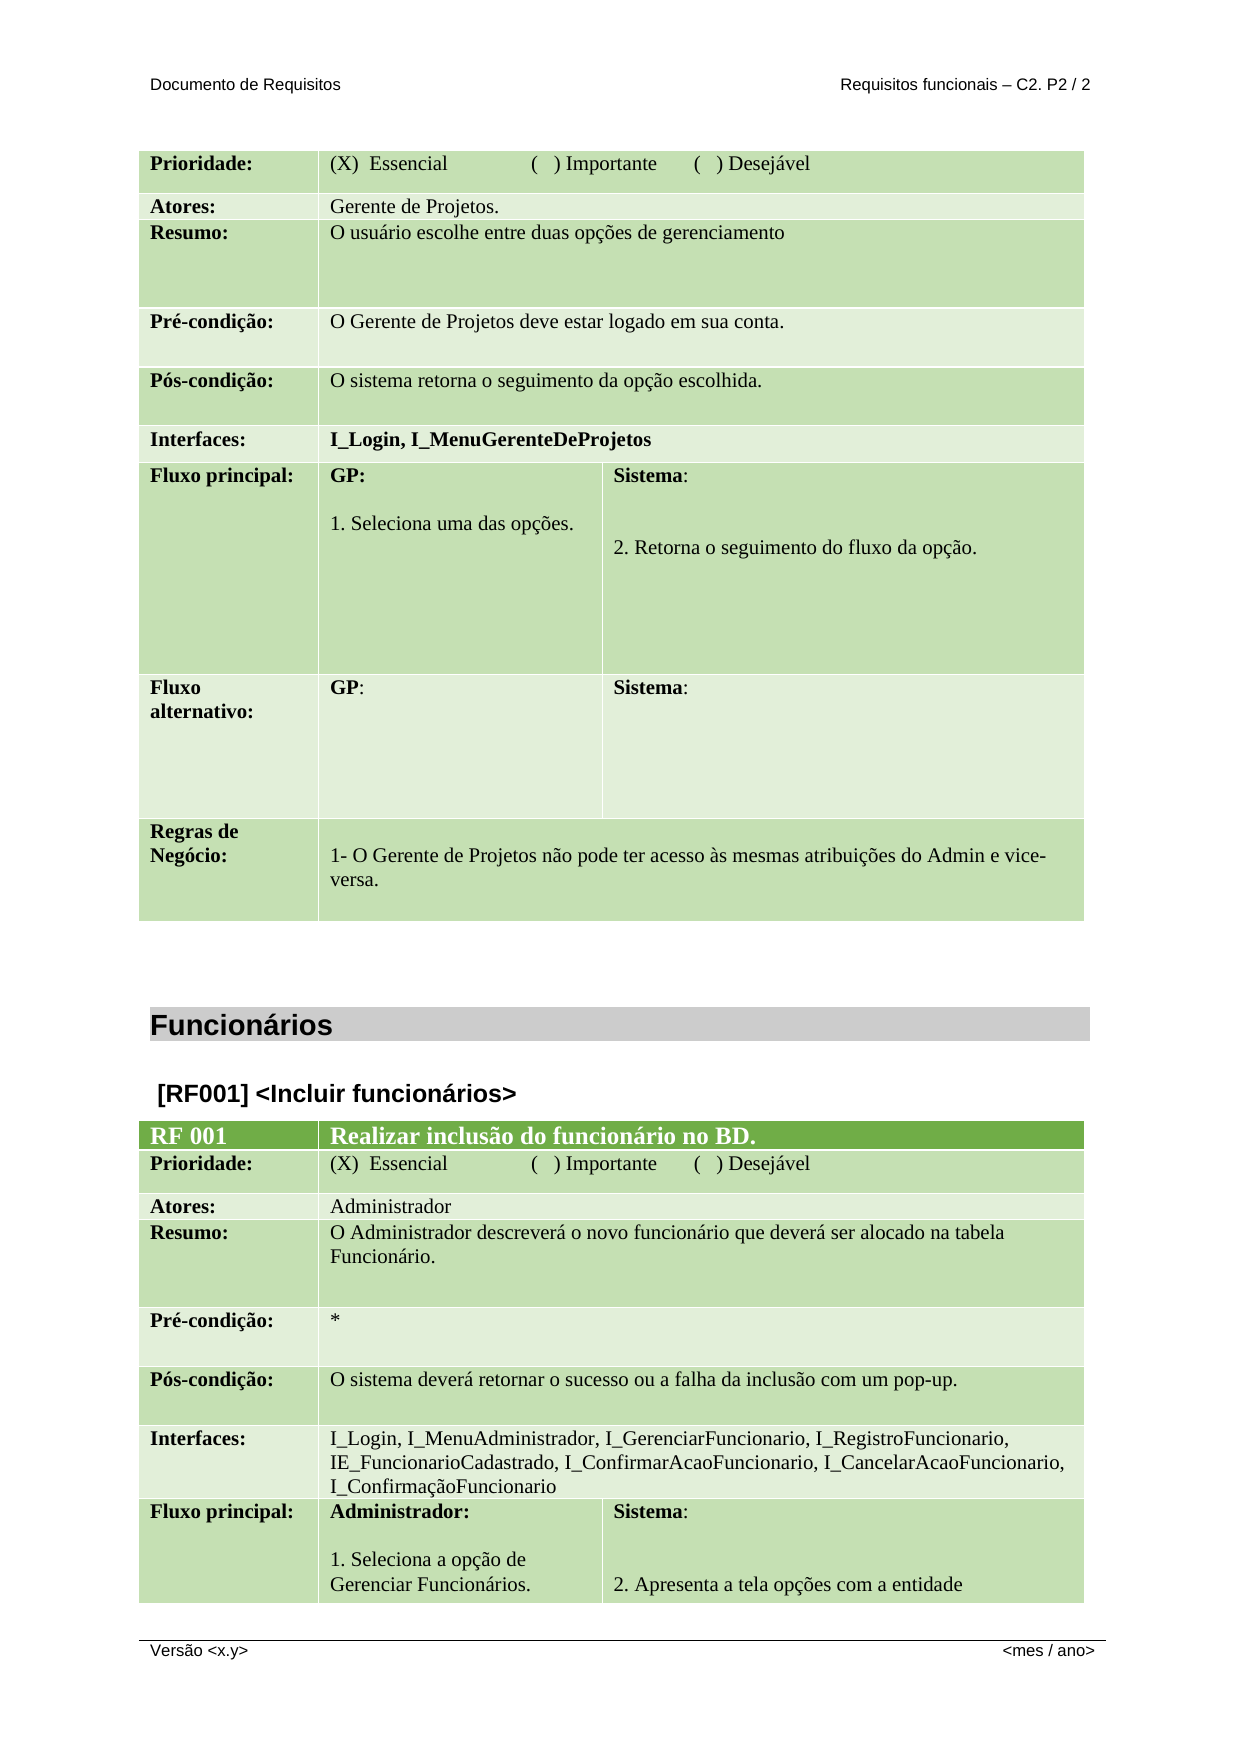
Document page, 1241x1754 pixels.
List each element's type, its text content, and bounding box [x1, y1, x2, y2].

table_header RF 001 [139, 1121, 318, 1149]
table_cell Atores: [139, 194, 318, 219]
table_cell Interfaces: [139, 1426, 318, 1498]
table_cell (X) Essencial ( ) Importante ( ) Desejável [319, 1151, 1084, 1193]
table_cell Sistema: [603, 675, 1084, 818]
table_cell O sistema retorna o seguimento da opção escolhida. [319, 368, 1084, 425]
table_cell I_Login, I_MenuAdministrador, I_GerenciarFuncionario, I_RegistroFuncionario, IE_FuncionarioCadastrado, I_ConfirmarAcaoFuncionario, I_CancelarAcaoFuncionario, I_ConfirmaçãoFuncionario [319, 1426, 1084, 1498]
table_cell Administrador [319, 1194, 1084, 1219]
table_cell Sistema: 2. Retorna o seguimento do fluxo da opção. [603, 463, 1084, 674]
table_cell O sistema deverá retornar o sucesso ou a falha da inclusão com um pop-up. [319, 1367, 1084, 1425]
text [RF001] <Incluir funcionários> [150, 1078, 1090, 1107]
table_cell O Gerente de Projetos deve estar logado em sua conta. [319, 309, 1084, 366]
table_cell O Administrador descreverá o novo funcionário que deverá ser alocado na tabela Funcionário. [319, 1220, 1084, 1307]
table_cell GP: 1. Seleciona uma das opções. [319, 463, 602, 674]
table_cell Pré-condição: [139, 1308, 318, 1366]
table_cell Administrador: 1. Seleciona a opção de Gerenciar Funcionários. [319, 1499, 602, 1603]
table_cell GP: [319, 675, 602, 818]
table_cell Interfaces: [139, 426, 318, 462]
table_cell Resumo: [139, 1220, 318, 1307]
table_cell Fluxo principal: [139, 463, 318, 674]
table_cell Pós-condição: [139, 368, 318, 425]
table_cell 1- O Gerente de Projetos não pode ter acesso às mesmas atribuições do Admin e vice-versa. [319, 819, 1084, 921]
table_cell Sistema: 2. Apresenta a tela opções com a entidade [603, 1499, 1084, 1603]
table_cell Atores: [139, 1194, 318, 1219]
table_cell Pós-condição: [139, 1367, 318, 1425]
table_cell Fluxo alternativo: [139, 675, 318, 818]
table_header Realizar inclusão do funcionário no BD. [319, 1121, 1084, 1149]
table_cell Prioridade: [139, 151, 318, 193]
table_cell I_Login, I_MenuGerenteDeProjetos [319, 426, 1084, 462]
table_cell * [319, 1308, 1084, 1366]
table_cell (X) Essencial ( ) Importante ( ) Desejável [319, 151, 1084, 193]
table_cell Gerente de Projetos. [319, 194, 1084, 219]
table_cell Regras de Negócio: [139, 819, 318, 921]
table_cell Pré-condição: [139, 309, 318, 366]
table_cell Resumo: [139, 220, 318, 307]
table_cell O usuário escolhe entre duas opções de gerenciamento [319, 220, 1084, 307]
table_cell Prioridade: [139, 1151, 318, 1193]
subtitle Funcionários [150, 1007, 1090, 1041]
table_cell Fluxo principal: [139, 1499, 318, 1603]
